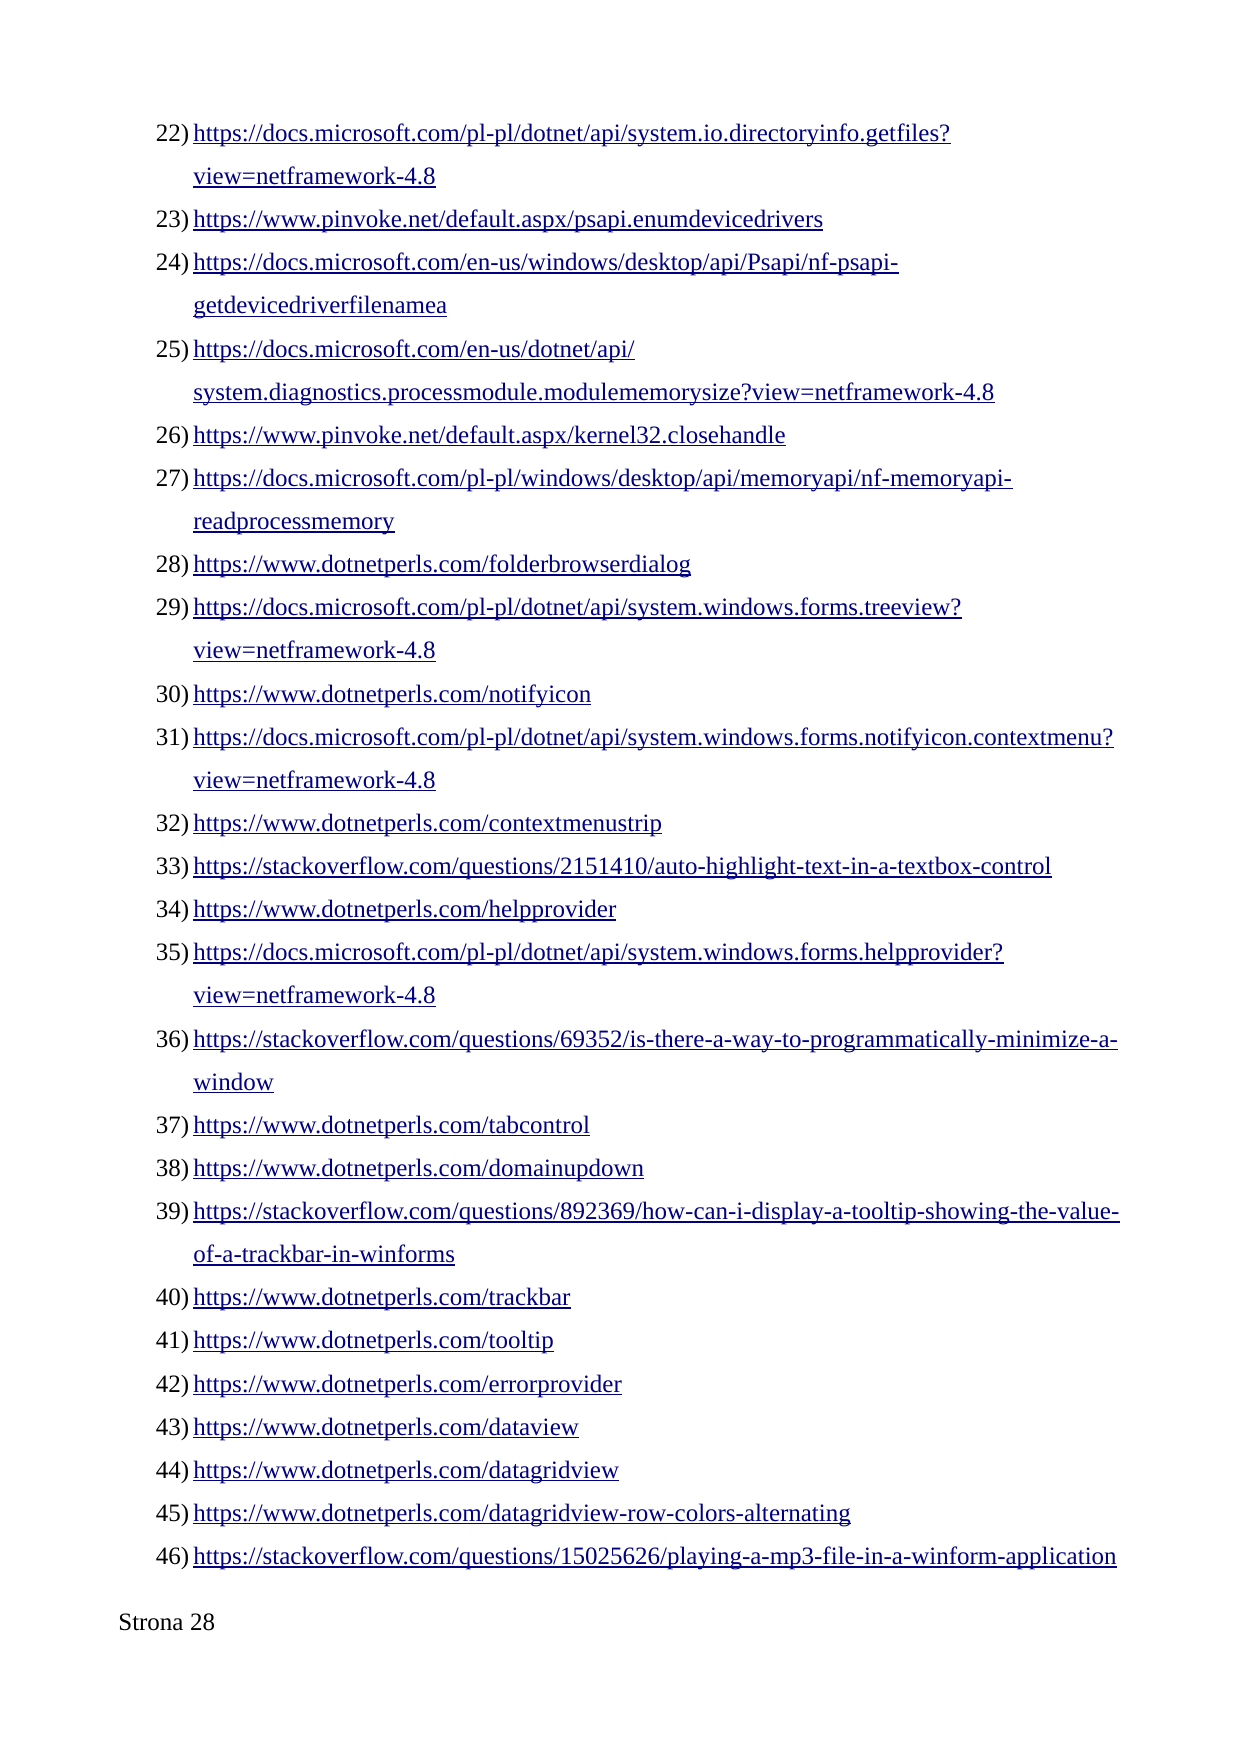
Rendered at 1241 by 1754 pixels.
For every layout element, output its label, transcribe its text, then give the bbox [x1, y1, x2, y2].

list https://stackoverflow.com/questions/2151410/auto-highlight-text-in-a-textbox-control [156, 851, 1122, 880]
list https://stackoverflow.com/questions/892369/how-can-i-display-a-tooltip-showing-the-value-of-a-trackbar-in-winforms [156, 1196, 1122, 1268]
list https://docs.microsoft.com/en-us/windows/desktop/api/Psapi/nf-psapi-getdevicedriverfilenamea [156, 247, 1122, 319]
list https://www.dotnetperls.com/datagridview [156, 1455, 1122, 1484]
list https://www.dotnetperls.com/tooltip [156, 1326, 1122, 1354]
list https://www.dotnetperls.com/errorprovider [156, 1369, 1122, 1397]
list https://www.dotnetperls.com/dataview [156, 1412, 1122, 1441]
list https://docs.microsoft.com/pl-pl/windows/desktop/api/memoryapi/nf-memoryapi-readprocessmemory [156, 463, 1122, 535]
list https://docs.microsoft.com/en-us/dotnet/api/system.diagnostics.processmodule.modulememorysize?view=netframework-4.8 [156, 334, 1122, 406]
list https://www.dotnetperls.com/helpprovider [156, 894, 1122, 923]
list https://www.pinvoke.net/default.aspx/kernel32.closehandle [156, 420, 1122, 449]
list https://www.dotnetperls.com/contextmenustrip [156, 808, 1122, 837]
list https://docs.microsoft.com/pl-pl/dotnet/api/system.io.directoryinfo.getfiles?view=netframework-4.8 [156, 118, 1122, 190]
list https://docs.microsoft.com/pl-pl/dotnet/api/system.windows.forms.notifyicon.contextmenu?view=netframework-4.8 [156, 722, 1122, 794]
list https://stackoverflow.com/questions/69352/is-there-a-way-to-programmatically-minimize-a-window [156, 1024, 1122, 1096]
list https://stackoverflow.com/questions/15025626/playing-a-mp3-file-in-a-winform-application [156, 1541, 1122, 1570]
list https://www.dotnetperls.com/datagridview-row-colors-alternating [156, 1498, 1122, 1527]
list https://www.dotnetperls.com/trackbar [156, 1282, 1122, 1311]
list https://www.dotnetperls.com/domainupdown [156, 1153, 1122, 1182]
list https://docs.microsoft.com/pl-pl/dotnet/api/system.windows.forms.treeview?view=netframework-4.8 [156, 592, 1122, 664]
list https://www.dotnetperls.com/folderbrowserdialog [156, 549, 1122, 578]
list https://www.dotnetperls.com/tabcontrol [156, 1110, 1122, 1139]
list https://www.dotnetperls.com/notifyicon [156, 679, 1122, 707]
list https://www.pinvoke.net/default.aspx/psapi.enumdevicedrivers [156, 204, 1122, 233]
list https://docs.microsoft.com/pl-pl/dotnet/api/system.windows.forms.helpprovider?view=netframework-4.8 [156, 937, 1122, 1009]
